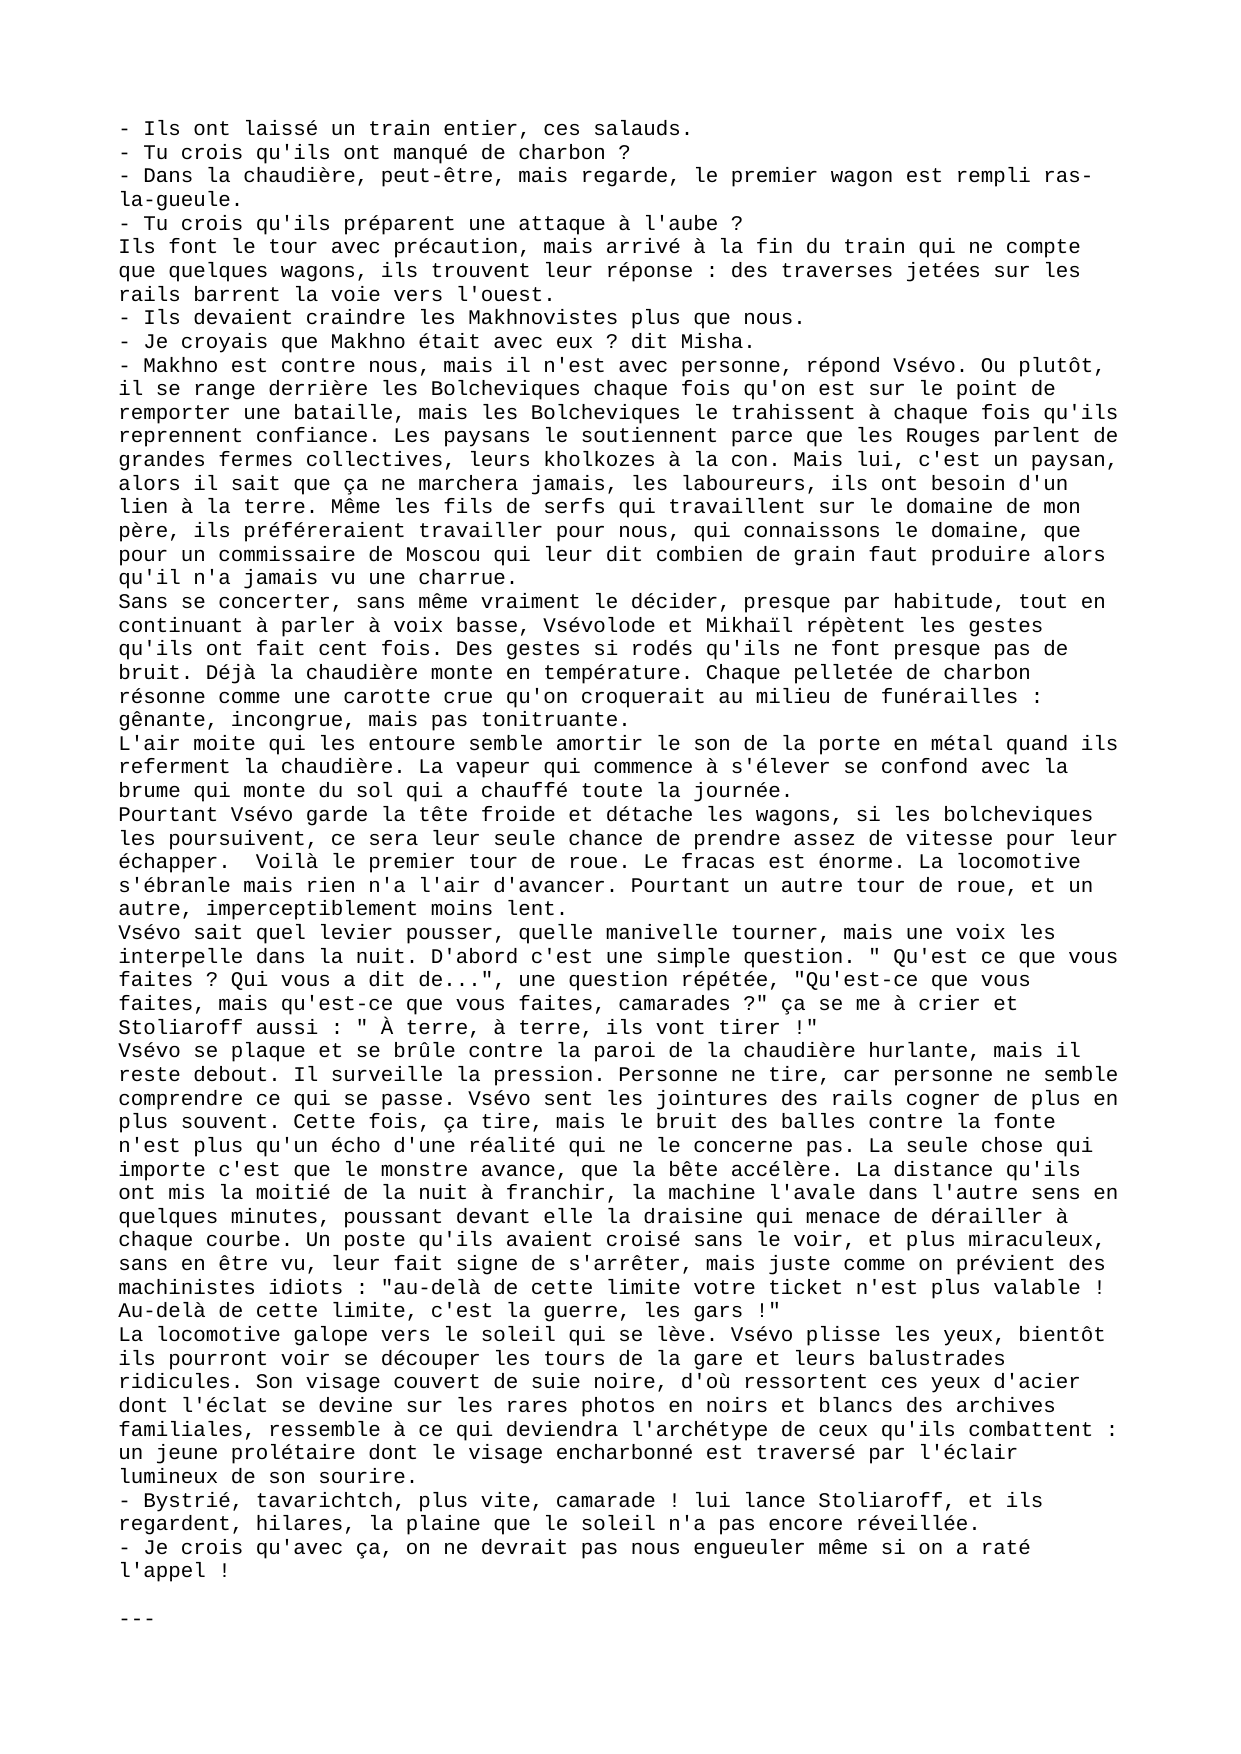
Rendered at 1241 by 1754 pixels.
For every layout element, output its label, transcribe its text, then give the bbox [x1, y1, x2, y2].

text --- [118, 1608, 1122, 1631]
text - Tu crois qu'ils ont manqué de charbon ? [118, 142, 1122, 165]
text Vsévo sait quel levier pousser, quelle manivelle tourner, mais une voix les interpelle dans la nuit. D'abord c'est une simple question. " Qu'est ce que vous faites ? Qui vous a dit de...", une question répétée, "Qu'est-ce que vous faites, mais qu'est-ce que vous faites, camarades ?" ça se me à crier et Stoliaroff aussi : " À terre, à terre, ils vont tirer !" [118, 922, 1122, 1040]
text Vsévo se plaque et se brûle contre la paroi de la chaudière hurlante, mais il reste debout. Il surveille la pression. Personne ne tire, car personne ne semble comprendre ce qui se passe. Vsévo sent les jointures des rails cogner de plus en plus souvent. Cette fois, ça tire, mais le bruit des balles contre la fonte n'est plus qu'un écho d'une réalité qui ne le concerne pas. La seule chose qui importe c'est que le monstre avance, que la bête accélère. La distance qu'ils ont mis la moitié de la nuit à franchir, la machine l'avale dans l'autre sens en quelques minutes, poussant devant elle la draisine qui menace de dérailler à chaque courbe. Un poste qu'ils avaient croisé sans le voir, et plus miraculeux, sans en être vu, leur fait signe de s'arrêter, mais juste comme on prévient des machinistes idiots : "au-delà de cette limite votre ticket n'est plus valable ! Au-delà de cette limite, c'est la guerre, les gars !" [118, 1040, 1122, 1324]
text - Makhno est contre nous, mais il n'est avec personne, répond Vsévo. Ou plutôt, il se range derrière les Bolcheviques chaque fois qu'on est sur le point de remporter une bataille, mais les Bolcheviques le trahissent à chaque fois qu'ils reprennent confiance. Les paysans le soutiennent parce que les Rouges parlent de grandes fermes collectives, leurs kholkozes à la con. Mais lui, c'est un paysan, alors il sait que ça ne marchera jamais, les laboureurs, ils ont besoin d'un lien à la terre. Même les fils de serfs qui travaillent sur le domaine de mon père, ils préféreraient travailler pour nous, qui connaissons le domaine, que pour un commissaire de Moscou qui leur dit combien de grain faut produire alors qu'il n'a jamais vu une charrue. [118, 354, 1122, 591]
text L'air moite qui les entoure semble amortir le son de la porte en métal quand ils referment la chaudière. La vapeur qui commence à s'élever se confond avec la brume qui monte du sol qui a chauffé toute la journée. [118, 733, 1122, 804]
text - Bystrié, tavarichtch, plus vite, camarade ! lui lance Stoliaroff, et ils regardent, hilares, la plaine que le soleil n'a pas encore réveillée. [118, 1489, 1122, 1537]
text Ils font le tour avec précaution, mais arrivé à la fin du train qui ne compte que quelques wagons, ils trouvent leur réponse : des traverses jetées sur les rails barrent la voie vers l'ouest. [118, 236, 1122, 307]
text Pourtant Vsévo garde la tête froide et détache les wagons, si les bolcheviques les poursuivent, ce sera leur seule chance de prendre assez de vitesse pour leur échapper. Voilà le premier tour de roue. Le fracas est énorme. La locomotive s'ébranle mais rien n'a l'air d'avancer. Pourtant un autre tour de roue, et un autre, imperceptiblement moins lent. [118, 804, 1122, 922]
text - Ils devaient craindre les Makhnovistes plus que nous. [118, 307, 1122, 331]
text Sans se concerter, sans même vraiment le décider, presque par habitude, tout en continuant à parler à voix basse, Vsévolode et Mikhaïl répètent les gestes qu'ils ont fait cent fois. Des gestes si rodés qu'ils ne font presque pas de bruit. Déjà la chaudière monte en température. Chaque pelletée de charbon résonne comme une carotte crue qu'on croquerait au milieu de funérailles : gênante, incongrue, mais pas tonitruante. [118, 591, 1122, 733]
text - Je crois qu'avec ça, on ne devrait pas nous engueuler même si on a raté l'appel ! [118, 1537, 1122, 1584]
text - Je croyais que Makhno était avec eux ? dit Misha. [118, 331, 1122, 354]
text La locomotive galope vers le soleil qui se lève. Vsévo plisse les yeux, bientôt ils pourront voir se découper les tours de la gare et leurs balustrades ridicules. Son visage couvert de suie noire, d'où ressortent ces yeux d'acier dont l'éclat se devine sur les rares photos en noirs et blancs des archives familiales, ressemble à ce qui deviendra l'archétype de ceux qu'ils combattent : un jeune prolétaire dont le visage encharbonné est traversé par l'éclair lumineux de son sourire. [118, 1324, 1122, 1489]
text - Tu crois qu'ils préparent une attaque à l'aube ? [118, 213, 1122, 236]
text - Ils ont laissé un train entier, ces salauds. [118, 118, 1122, 142]
text - Dans la chaudière, peut-être, mais regarde, le premier wagon est rempli ras-la-gueule. [118, 165, 1122, 213]
